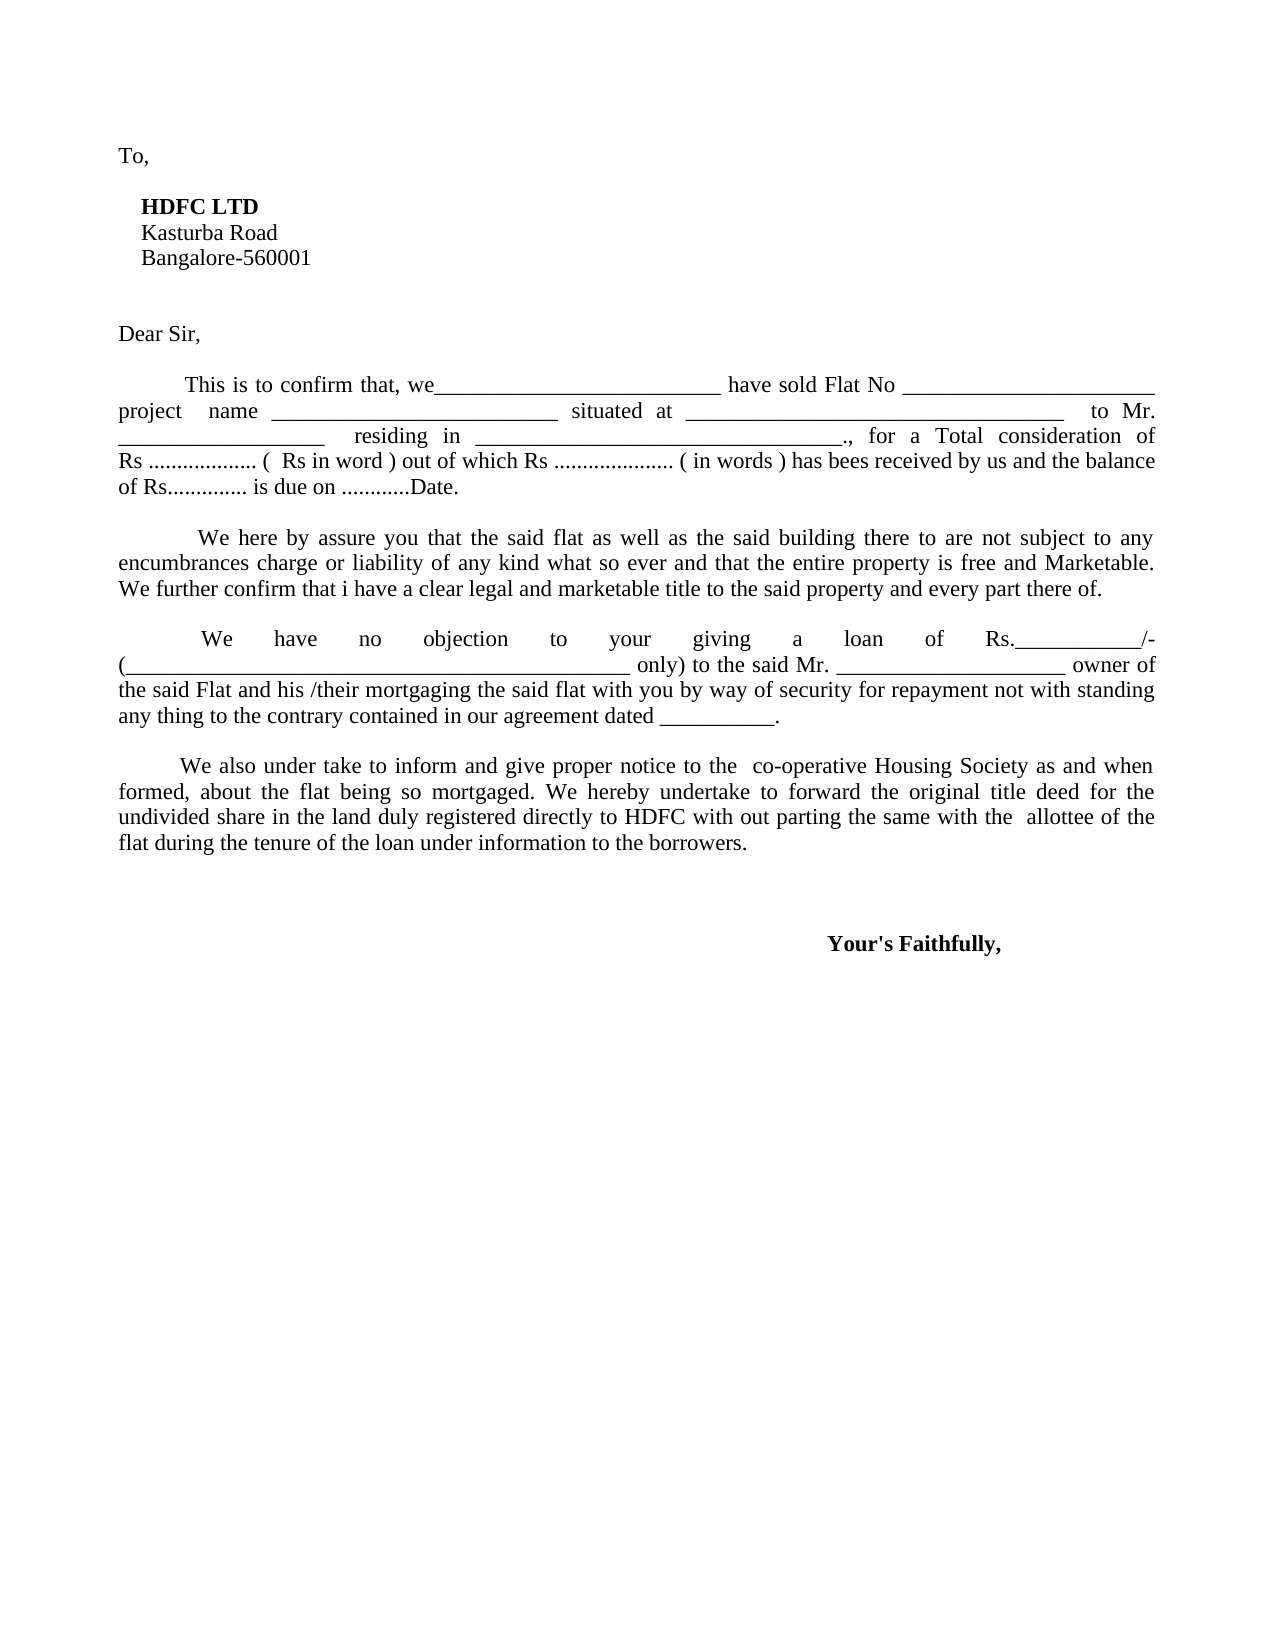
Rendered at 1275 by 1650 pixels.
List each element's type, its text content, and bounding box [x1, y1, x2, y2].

text Dear Sir, [118, 321, 1157, 347]
text HDFC LTD [118, 194, 1157, 220]
text To, [118, 143, 1157, 169]
text Kasturba Road [118, 220, 1157, 245]
text We also under take to inform and give proper notice to the co-operative Housing Society as and when formed, about the flat being so mortgaged. We hereby undertake to forward the original title deed for the undivided share in the land duly registered directly to HDFC with out parting the same with the allottee of the flat during the tenure of the loan under information to the borrowers. [118, 753, 1157, 855]
text We have no objection to your giving a loan of Rs.___________/- (____________________________________________ only) to the said Mr. ____________________ owner of the said Flat and his /their mortgaging the said flat with you by way of security for repayment not with standing any thing to the contrary contained in our agreement dated __________. [118, 626, 1157, 728]
text Bangalore-560001 [118, 245, 1157, 271]
text We here by assure you that the said flat as well as the said building there to are not subject to any encumbrances charge or liability of any kind what so ever and that the entire property is free and Marketable. We further confirm that i have a clear legal and marketable title to the said property and every part there of. [118, 525, 1157, 601]
text Your's Faithfully, [118, 931, 1157, 957]
text This is to confirm that, we_________________________ have sold Flat No ______________________ project name _________________________ situated at _________________________________ to Mr. __________________ residing in ________________________________., for a Total consideration of Rs ................... ( Rs in word ) out of which Rs ..................... ( in words ) has bees received by us and the balance of Rs.............. is due on ............Date. [118, 372, 1157, 499]
